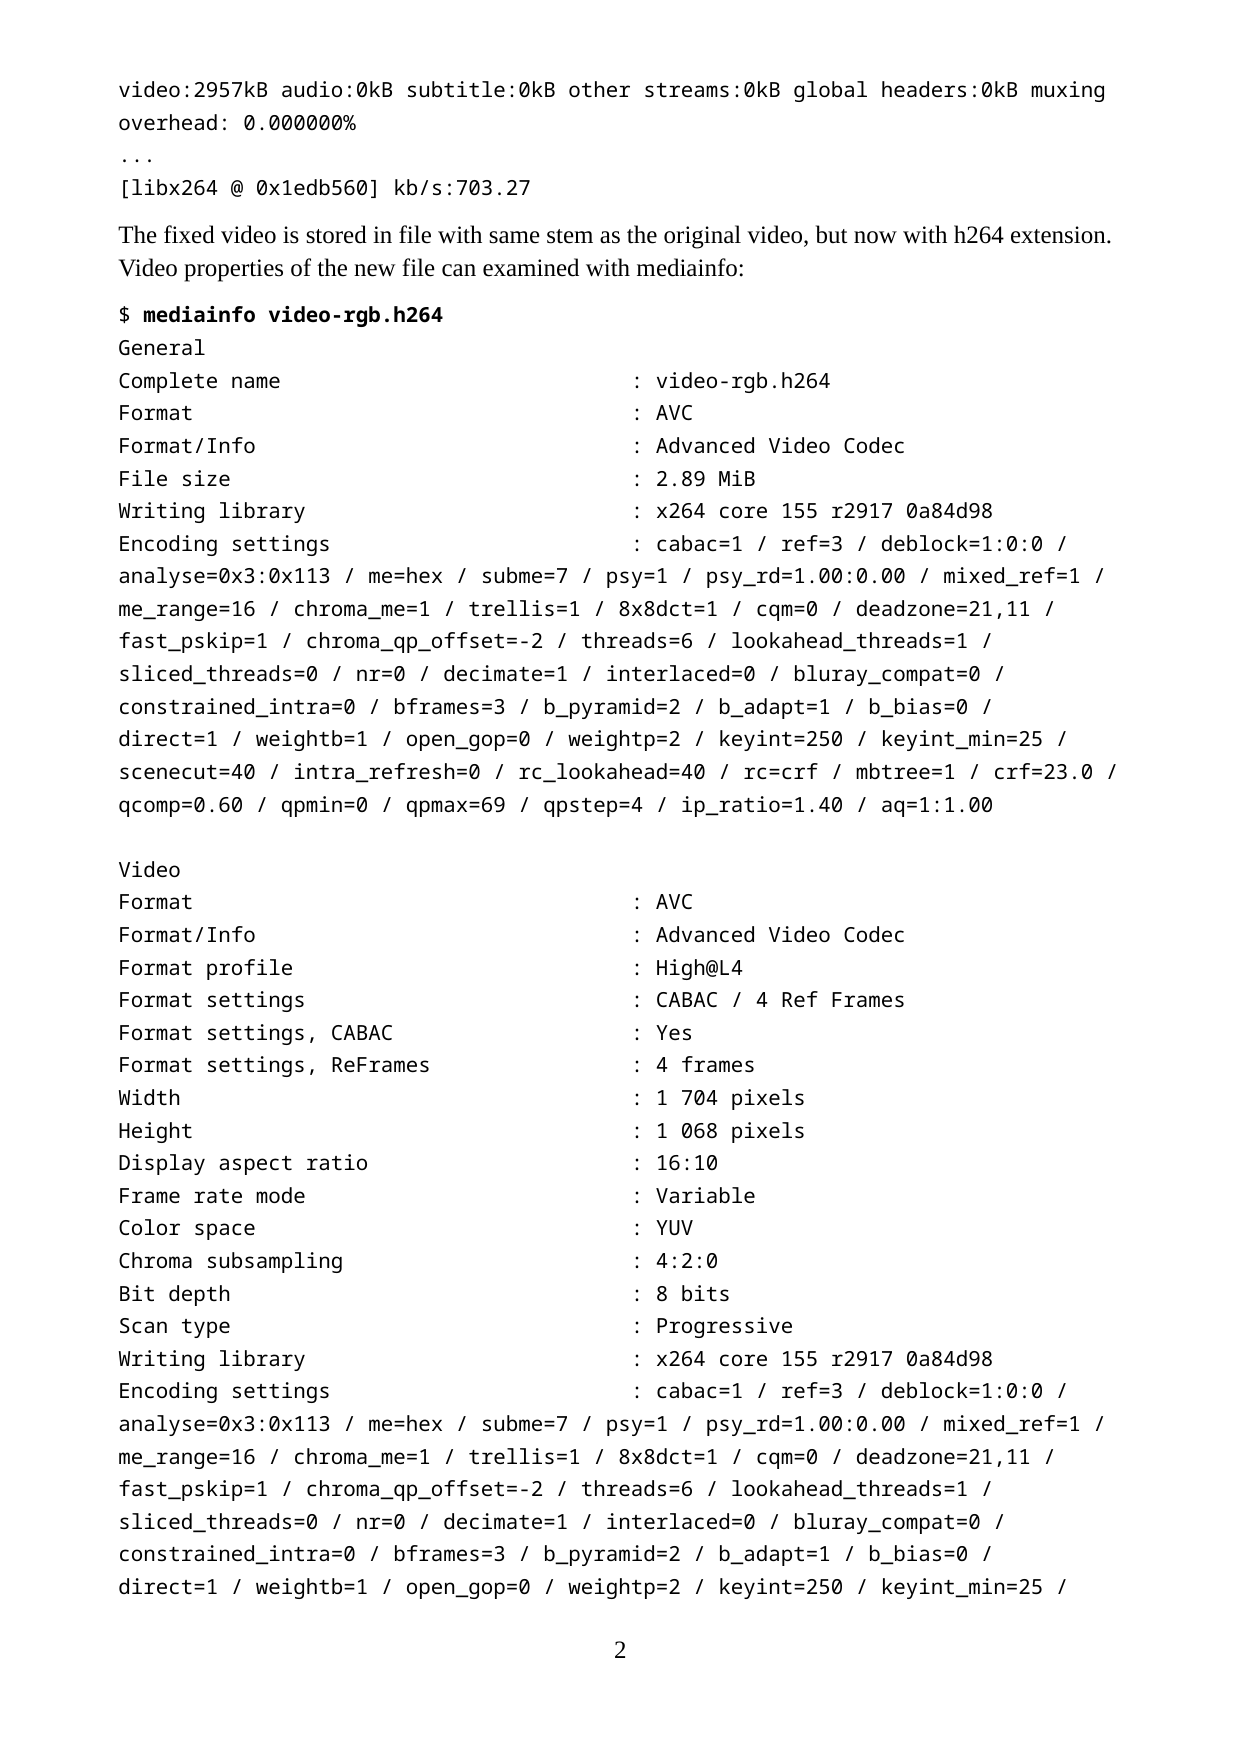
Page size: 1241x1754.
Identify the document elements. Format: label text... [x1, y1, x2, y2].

text The fixed video is stored in file with same stem as the original video, but now with h264 extension. Video properties of the new file can examined with mediainfo: [118, 220, 1122, 282]
text video:2957kB audio:0kB subtitle:0kB other streams:0kB global headers:0kB muxing overhead: 0.000000% ... [libx264 @ 0x1edb560] kb/s:703.27 [118, 75, 1122, 201]
text $ mediainfo video-rgb.h264 General Complete name : video-rgb.h264 Format : AVC Format/Info : Advanced Video Codec File size : 2.89 MiB Writing library : x264 core 155 r2917 0a84d98 Encoding settings : cabac=1 / ref=3 / deblock=1:0:0 / analyse=0x3:0x113 / me=hex / subme=7 / psy=1 / psy_rd=1.00:0.00 / mixed_ref=1 / me_range=16 / chroma_me=1 / trellis=1 / 8x8dct=1 / cqm=0 / deadzone=21,11 / fast_pskip=1 / chroma_qp_offset=-2 / threads=6 / lookahead_threads=1 / sliced_threads=0 / nr=0 / decimate=1 / interlaced=0 / bluray_compat=0 / constrained_intra=0 / bframes=3 / b_pyramid=2 / b_adapt=1 / b_bias=0 / direct=1 / weightb=1 / open_gop=0 / weightp=2 / keyint=250 / keyint_min=25 / scenecut=40 / intra_refresh=0 / rc_lookahead=40 / rc=crf / mbtree=1 / crf=23.0 / qcomp=0.60 / qpmin=0 / qpmax=69 / qpstep=4 / ip_ratio=1.40 / aq=1:1.00 Video Format : AVC Format/Info : Advanced Video Codec Format profile : High@L4 Format settings : CABAC / 4 Ref Frames Format settings, CABAC : Yes Format settings, ReFrames : 4 frames Width : 1 704 pixels Height : 1 068 pixels Display aspect ratio : 16:10 Frame rate mode : Variable Color space : YUV Chroma subsampling : 4:2:0 Bit depth : 8 bits Scan type : Progressive Writing library : x264 core 155 r2917 0a84d98 Encoding settings : cabac=1 / ref=3 / deblock=1:0:0 / analyse=0x3:0x113 / me=hex / subme=7 / psy=1 / psy_rd=1.00:0.00 / mixed_ref=1 / me_range=16 / chroma_me=1 / trellis=1 / 8x8dct=1 / cqm=0 / deadzone=21,11 / fast_pskip=1 / chroma_qp_offset=-2 / threads=6 / lookahead_threads=1 / sliced_threads=0 / nr=0 / decimate=1 / interlaced=0 / bluray_compat=0 / constrained_intra=0 / bframes=3 / b_pyramid=2 / b_adapt=1 / b_bias=0 / direct=1 / weightb=1 / open_gop=0 / weightp=2 / keyint=250 / keyint_min=25 / [118, 301, 1122, 1601]
